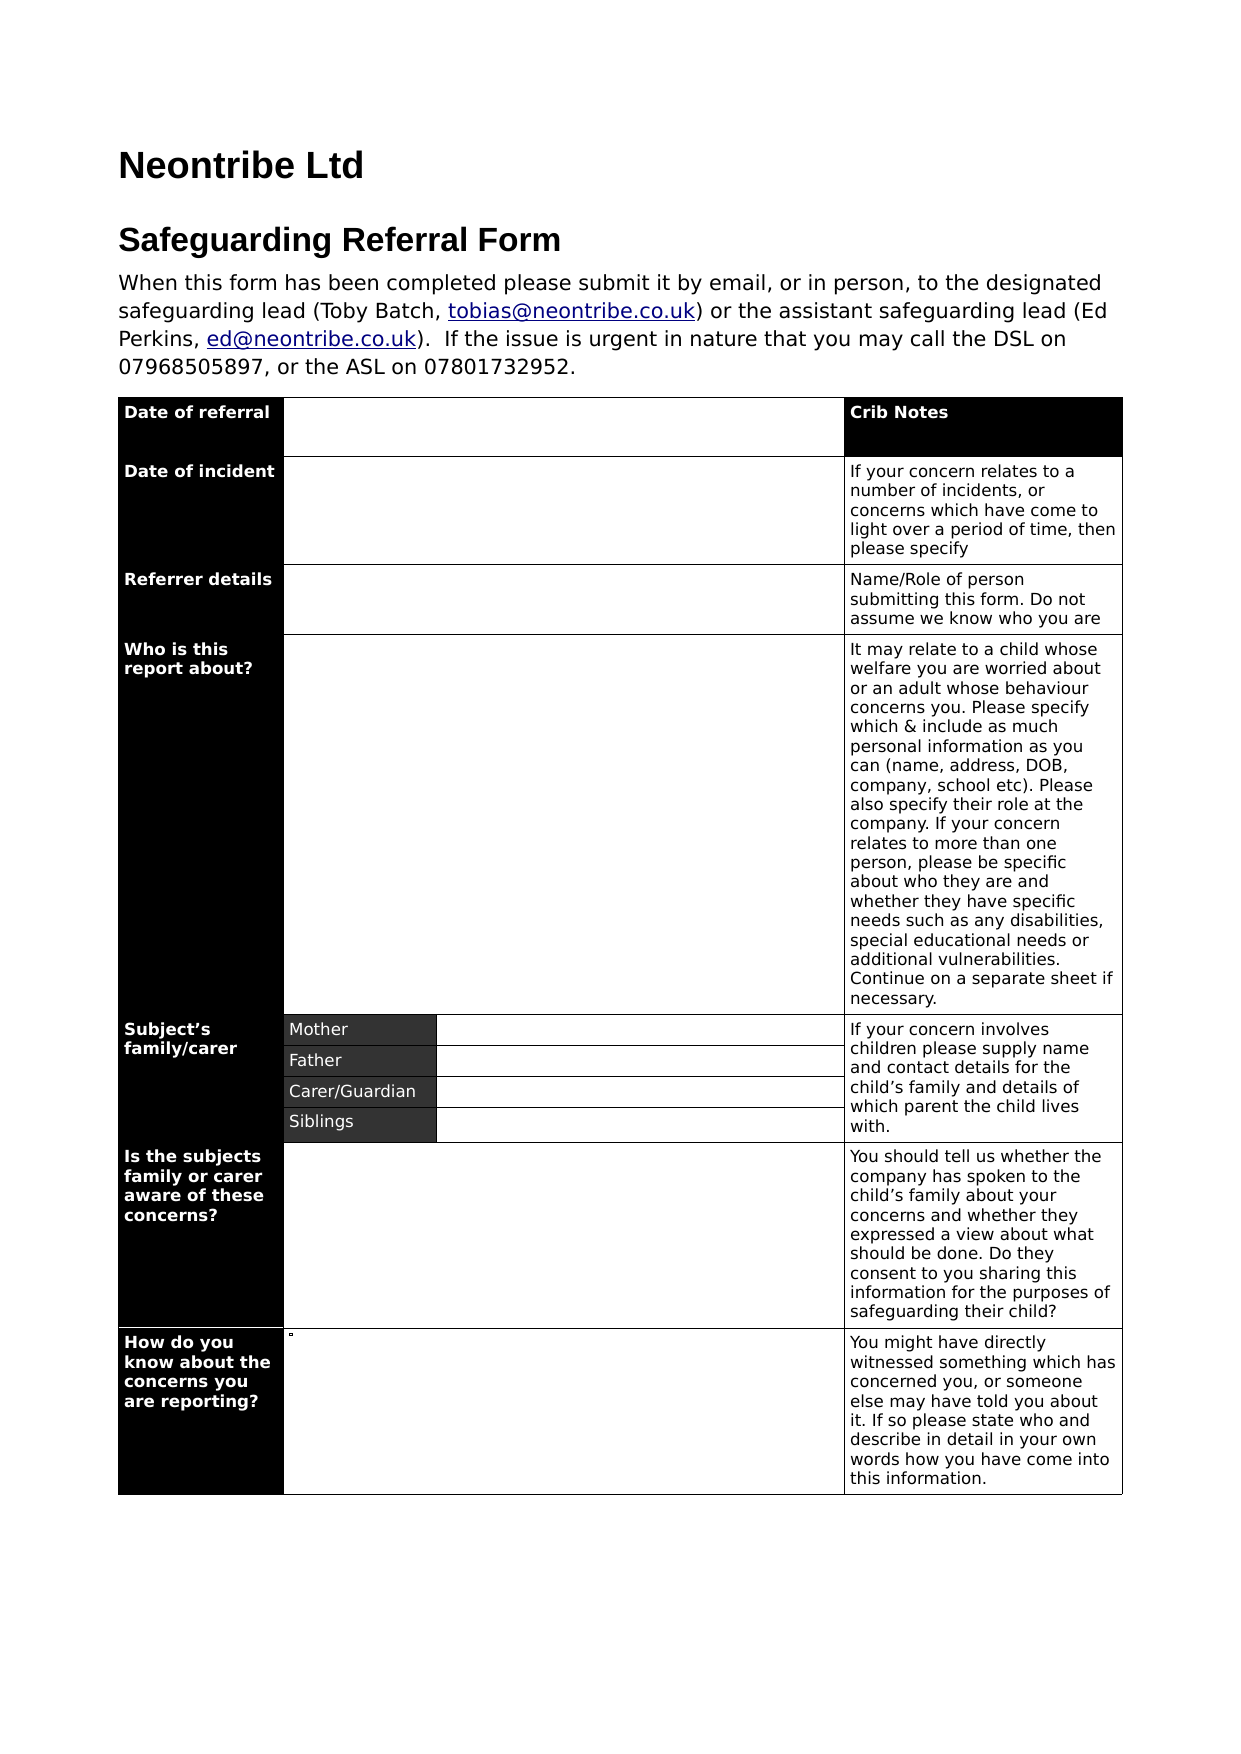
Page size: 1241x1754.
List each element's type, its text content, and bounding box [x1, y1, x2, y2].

table_cell If your concern involves children please supply name and contact details for the child’s family and details of which parent the child lives with. [845, 1015, 1122, 1142]
table_cell [284, 635, 844, 1014]
table_cell Is the subjects family or carer aware of these concerns? [119, 1143, 283, 1327]
table_header [284, 398, 844, 456]
table_cell [437, 1015, 844, 1045]
table_cell You should tell us whether the company has spoken to the child’s family about your concerns and whether they expressed a view about what should be done. Do they consent to you sharing this information for the purposes of safeguarding their child? [845, 1143, 1122, 1327]
table_cell [437, 1046, 844, 1076]
table_cell Referrer details [119, 565, 283, 634]
table_header Crib Notes [845, 398, 1122, 456]
table_cell If your concern relates to a number of incidents, or concerns which have come to light over a period of time, then please specify [845, 457, 1122, 564]
subtitle Safeguarding Referral Form [118, 220, 1122, 259]
table_cell [437, 1108, 844, 1142]
table_cell Date of incident [119, 457, 283, 564]
table_cell [284, 565, 844, 634]
text When this form has been completed please submit it by email, or in person, to the designated safeguarding lead (Toby Batch, tobias@neontribe.co.uk) or the assistant safeguarding lead (Ed Perkins, ed@neontribe.co.uk). If the issue is urgent in nature that you may call the DSL on 07968505897, or the ASL on 07801732952. [118, 271, 1122, 379]
subtitle Neontribe Ltd [118, 143, 1122, 187]
table_cell You might have directly witnessed something which has concerned you, or someone else may have told you about it. If so please state who and describe in detail in your own words how you have come into this information. [845, 1329, 1122, 1494]
table_cell [284, 457, 844, 564]
table_cell [437, 1077, 844, 1107]
table_cell Father [284, 1046, 436, 1076]
table_cell Who is this report about? [119, 635, 283, 1014]
table_cell Subject’s family/carer [119, 1015, 283, 1142]
table_cell Carer/Guardian [284, 1077, 436, 1107]
table_cell It may relate to a child whose welfare you are worried about or an adult whose behaviour concerns you. Please specify which & include as much personal information as you can (name, address, DOB, company, school etc). Please also specify their role at the company. If your concern relates to more than one person, please be specific about who they are and whether they have specific needs such as any disabilities, special educational needs or additional vulnerabilities. Continue on a separate sheet if necessary. [845, 635, 1122, 1014]
table_cell [284, 1143, 844, 1327]
table_cell Mother [284, 1015, 436, 1045]
table_cell How do you know about the concerns you are reporting? [119, 1329, 283, 1494]
table_header Date of referral [119, 398, 283, 456]
table_cell Name/Role of person submitting this form. Do not assume we know who you are [845, 565, 1122, 634]
table_cell Siblings [284, 1108, 436, 1142]
table_cell [284, 1329, 844, 1494]
